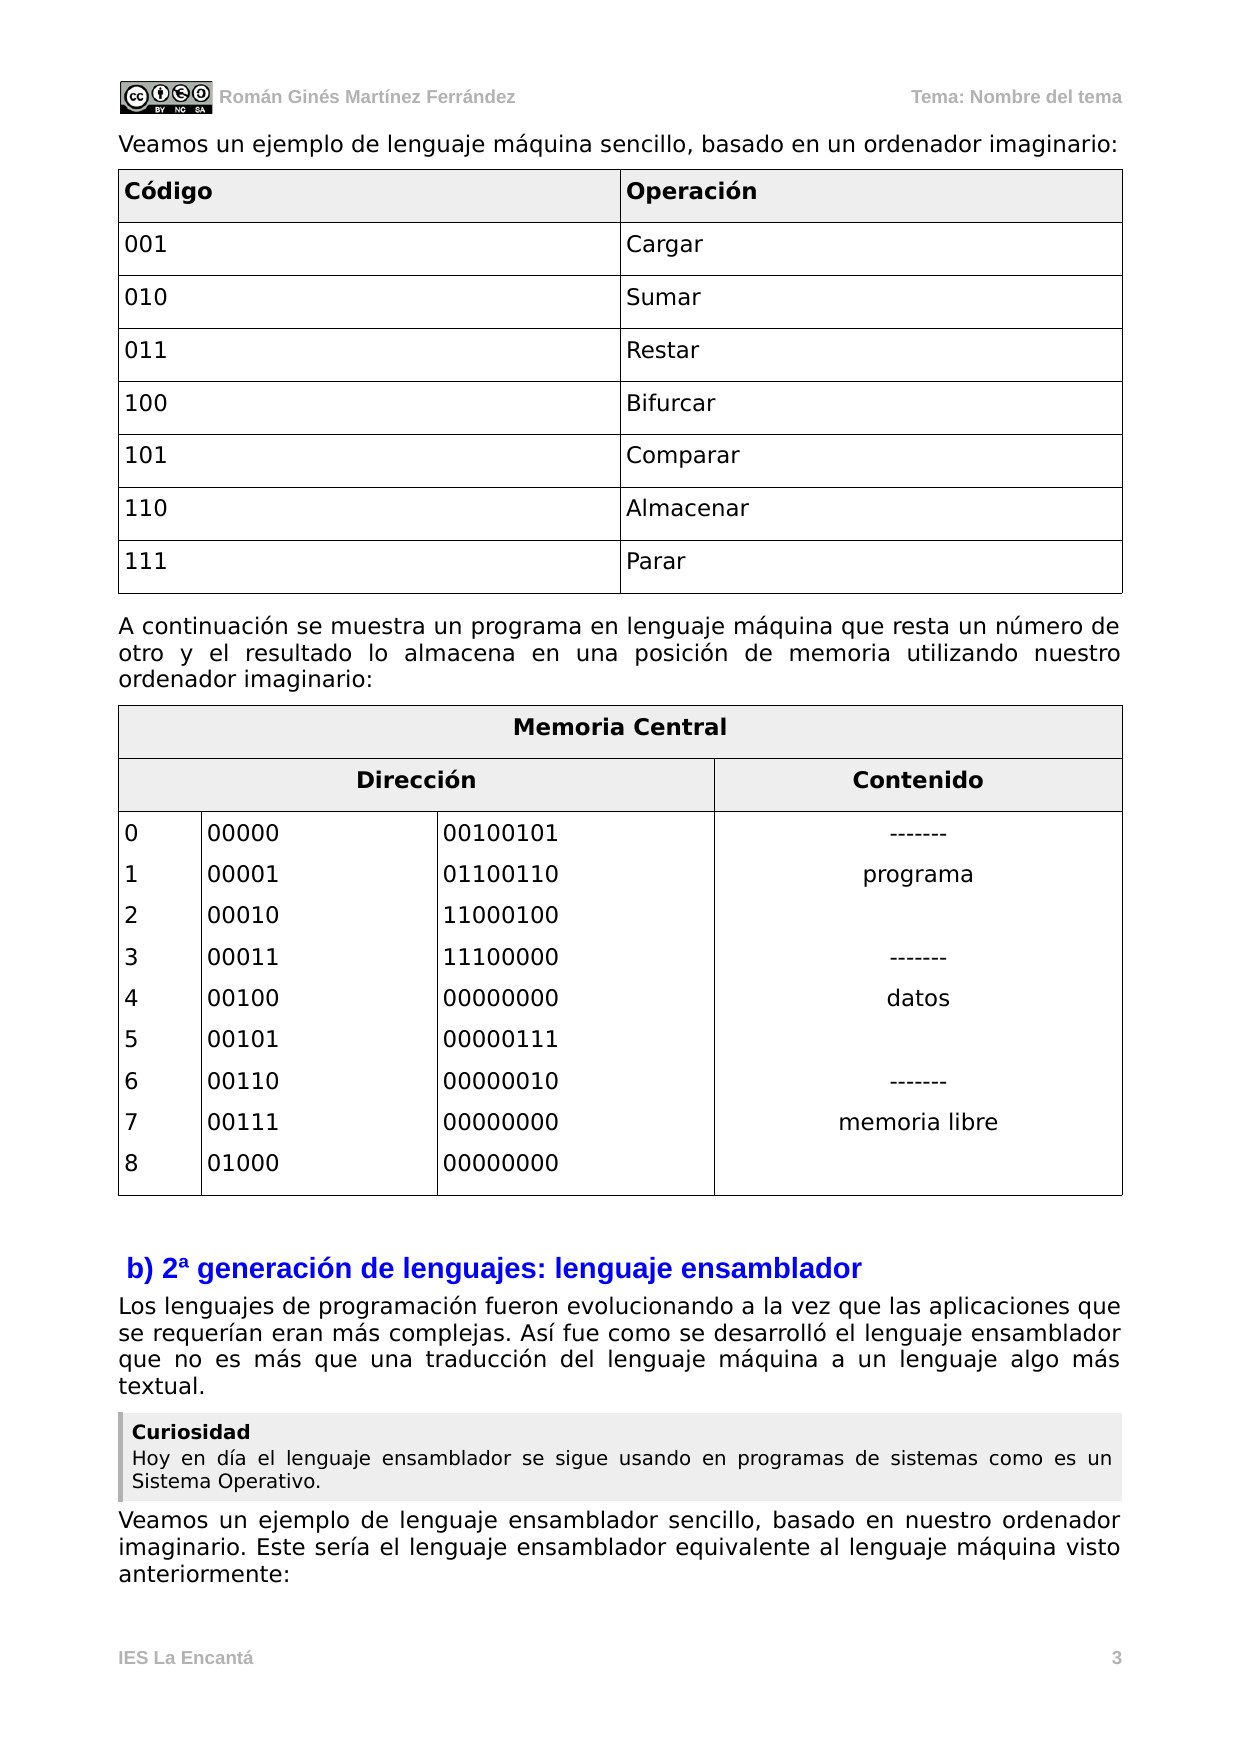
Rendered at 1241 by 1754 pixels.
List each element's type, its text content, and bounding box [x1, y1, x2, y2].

table_cell Contenido [715, 759, 1122, 811]
text A continuación se muestra un programa en lenguaje máquina que resta un número de otro y el resultado lo almacena en una posición de memoria utilizando nuestro ordenador imaginario: [118, 613, 1122, 693]
table_cell 00000 00001 00010 00011 00100 00101 00110 00111 01000 [202, 812, 437, 1195]
table_cell Almacenar [621, 488, 1122, 540]
text Veamos un ejemplo de lenguaje ensamblador sencillo, basado en nuestro ordenador imaginario. Este sería el lenguaje ensamblador equivalente al lenguaje máquina visto anteriormente: [118, 1507, 1122, 1587]
table_cell 100 [119, 382, 620, 434]
table_cell Comparar [621, 435, 1122, 487]
table_header Operación [621, 170, 1122, 222]
subtitle 2ª generación de lenguajes: lenguaje ensamblador [118, 1251, 1122, 1284]
table_header Memoria Central [119, 706, 1122, 758]
table_cell 0 1 2 3 4 5 6 7 8 [119, 812, 201, 1195]
text Hoy en día el lenguaje ensamblador se sigue usando en programas de sistemas como es un Sistema Operativo. [123, 1438, 1122, 1501]
table_cell 110 [119, 488, 620, 540]
text Veamos un ejemplo de lenguaje máquina sencillo, basado en un ordenador imaginario: [118, 131, 1122, 157]
text Curiosidad [123, 1413, 1122, 1438]
text Los lenguajes de programación fueron evolucionando a la vez que las aplicaciones que se requerían eran más complejas. Así fue como se desarrolló el lenguaje ensamblador que no es más que una traducción del lenguaje máquina a un lenguaje algo más textual. [118, 1293, 1122, 1400]
table_cell Parar [621, 541, 1122, 593]
table_cell 101 [119, 435, 620, 487]
table_cell Dirección [119, 759, 714, 811]
table_cell Restar [621, 329, 1122, 381]
table_header Código [119, 170, 620, 222]
table_cell Bifurcar [621, 382, 1122, 434]
picture [120, 81, 213, 114]
table_cell 001 [119, 223, 620, 275]
table_cell 011 [119, 329, 620, 381]
table_cell 111 [119, 541, 620, 593]
table_cell ------- programa ------- datos ------- memoria libre [715, 812, 1122, 1195]
table_cell 00100101 01100110 11000100 11100000 00000000 00000111 00000010 00000000 00000000 [438, 812, 714, 1195]
table_cell Cargar [621, 223, 1122, 275]
table_cell Sumar [621, 276, 1122, 328]
table_cell 010 [119, 276, 620, 328]
